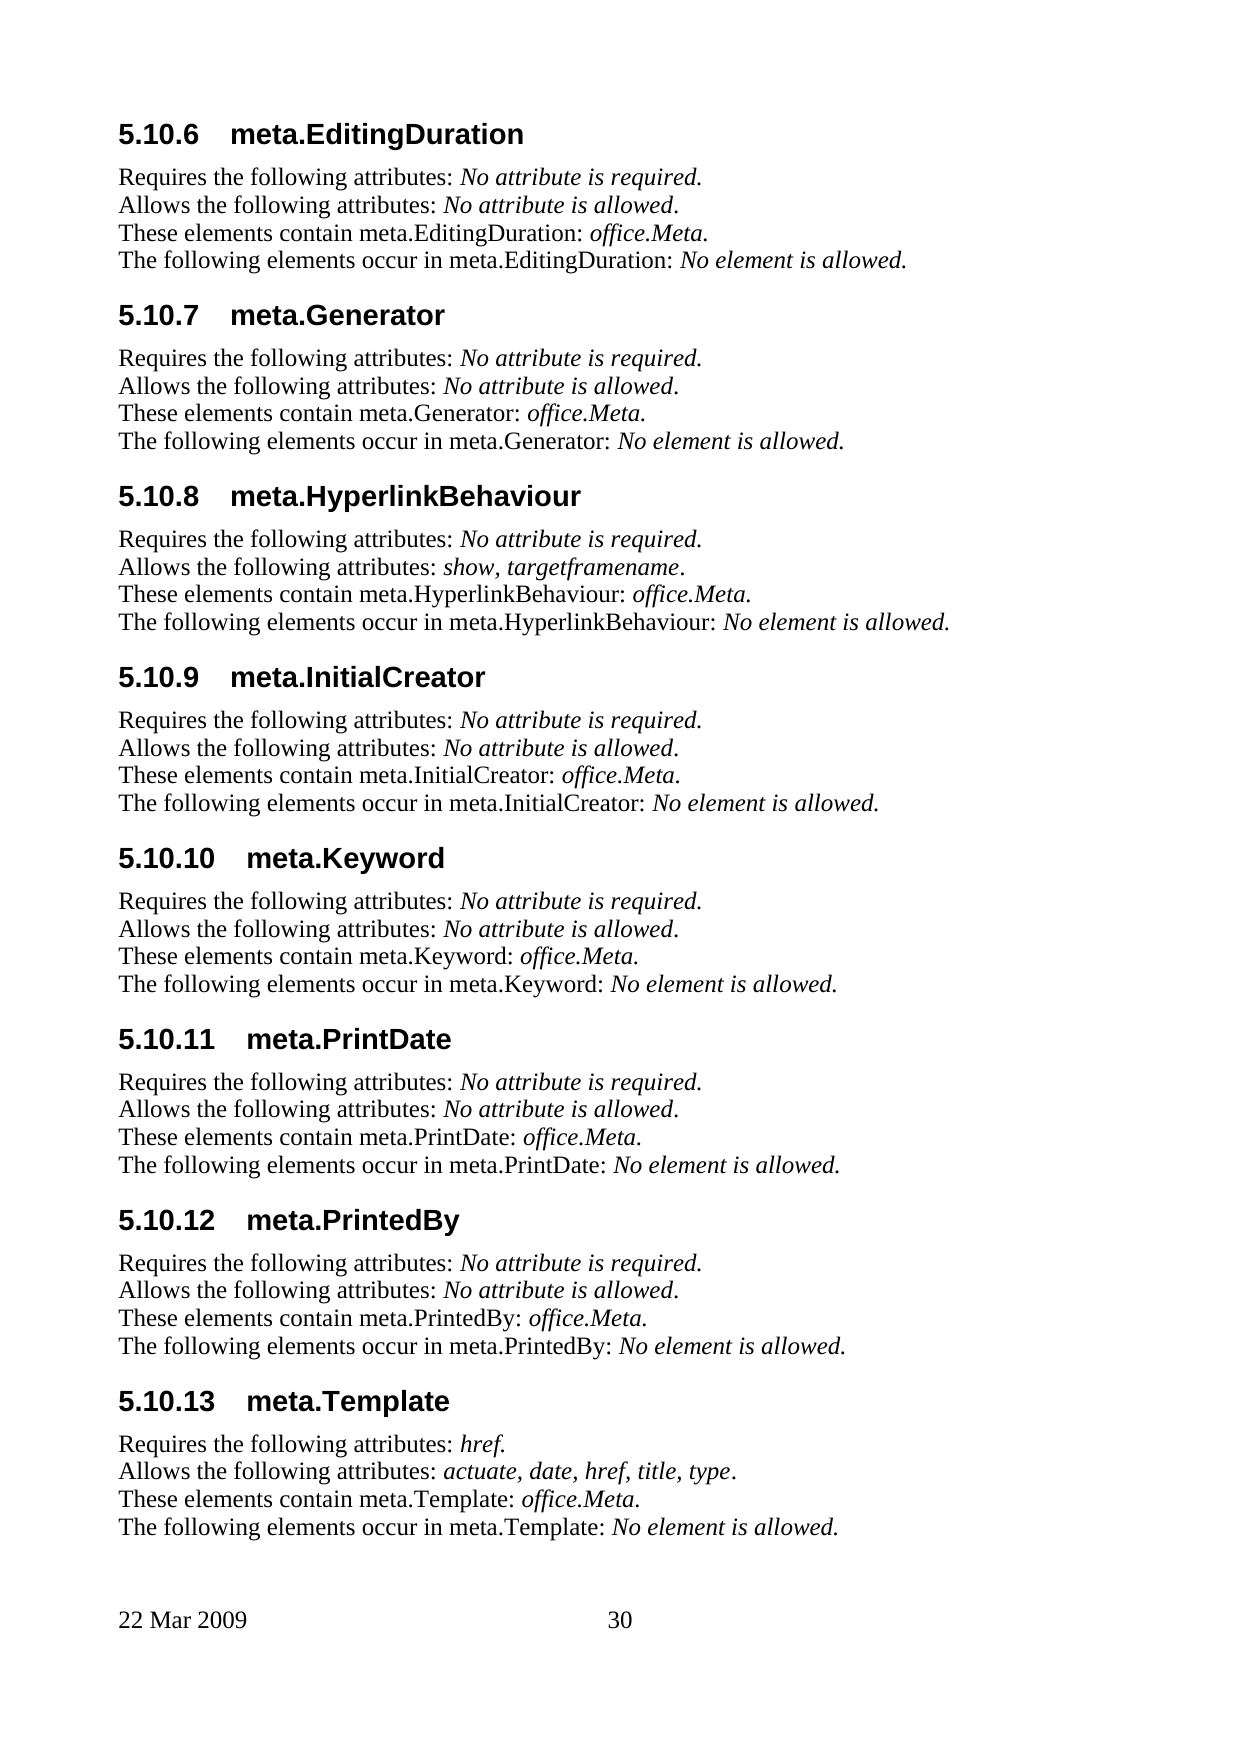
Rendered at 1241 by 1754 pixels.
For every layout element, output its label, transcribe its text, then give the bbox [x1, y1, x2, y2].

text The following elements occur in meta.Keyword: No element is allowed. [118, 970, 1122, 998]
text These elements contain meta.PrintedBy: office.Meta. [118, 1304, 1122, 1332]
subtitle meta.HyperlinkBehaviour [118, 480, 1122, 513]
text Allows the following attributes: No attribute is allowed. [118, 372, 1122, 399]
text Allows the following attributes: No attribute is allowed. [118, 915, 1122, 942]
text The following elements occur in meta.Generator: No element is allowed. [118, 427, 1122, 455]
text The following elements occur in meta.EditingDuration: No element is allowed. [118, 246, 1122, 274]
subtitle meta.PrintDate [118, 1023, 1122, 1055]
text Requires the following attributes: No attribute is required. [118, 887, 1122, 915]
subtitle meta.InitialCreator [118, 661, 1122, 693]
text Allows the following attributes: show, targetframename. [118, 553, 1122, 581]
text Requires the following attributes: No attribute is required. [118, 706, 1122, 734]
text Allows the following attributes: No attribute is allowed. [118, 1096, 1122, 1123]
text The following elements occur in meta.PrintDate: No element is allowed. [118, 1151, 1122, 1179]
text Requires the following attributes: No attribute is required. [118, 163, 1122, 191]
text The following elements occur in meta.PrintedBy: No element is allowed. [118, 1332, 1122, 1360]
subtitle meta.Template [118, 1385, 1122, 1417]
text Allows the following attributes: No attribute is allowed. [118, 191, 1122, 219]
subtitle meta.EditingDuration [118, 118, 1122, 151]
text Allows the following attributes: actuate, date, href, title, type. [118, 1457, 1122, 1485]
text Requires the following attributes: href. [118, 1430, 1122, 1457]
subtitle meta.PrintedBy [118, 1204, 1122, 1236]
text These elements contain meta.Template: office.Meta. [118, 1485, 1122, 1513]
text Requires the following attributes: No attribute is required. [118, 525, 1122, 553]
text These elements contain meta.PrintDate: office.Meta. [118, 1123, 1122, 1151]
text Allows the following attributes: No attribute is allowed. [118, 1277, 1122, 1304]
text These elements contain meta.InitialCreator: office.Meta. [118, 761, 1122, 789]
text The following elements occur in meta.HyperlinkBehaviour: No element is allowed. [118, 608, 1122, 636]
text Requires the following attributes: No attribute is required. [118, 1249, 1122, 1277]
subtitle meta.Generator [118, 299, 1122, 332]
text Requires the following attributes: No attribute is required. [118, 1068, 1122, 1096]
text These elements contain meta.Generator: office.Meta. [118, 399, 1122, 427]
text These elements contain meta.EditingDuration: office.Meta. [118, 219, 1122, 246]
subtitle meta.Keyword [118, 842, 1122, 874]
text Allows the following attributes: No attribute is allowed. [118, 734, 1122, 761]
text Requires the following attributes: No attribute is required. [118, 344, 1122, 372]
text These elements contain meta.HyperlinkBehaviour: office.Meta. [118, 581, 1122, 608]
text The following elements occur in meta.InitialCreator: No element is allowed. [118, 789, 1122, 817]
text These elements contain meta.Keyword: office.Meta. [118, 942, 1122, 970]
text The following elements occur in meta.Template: No element is allowed. [118, 1513, 1122, 1541]
